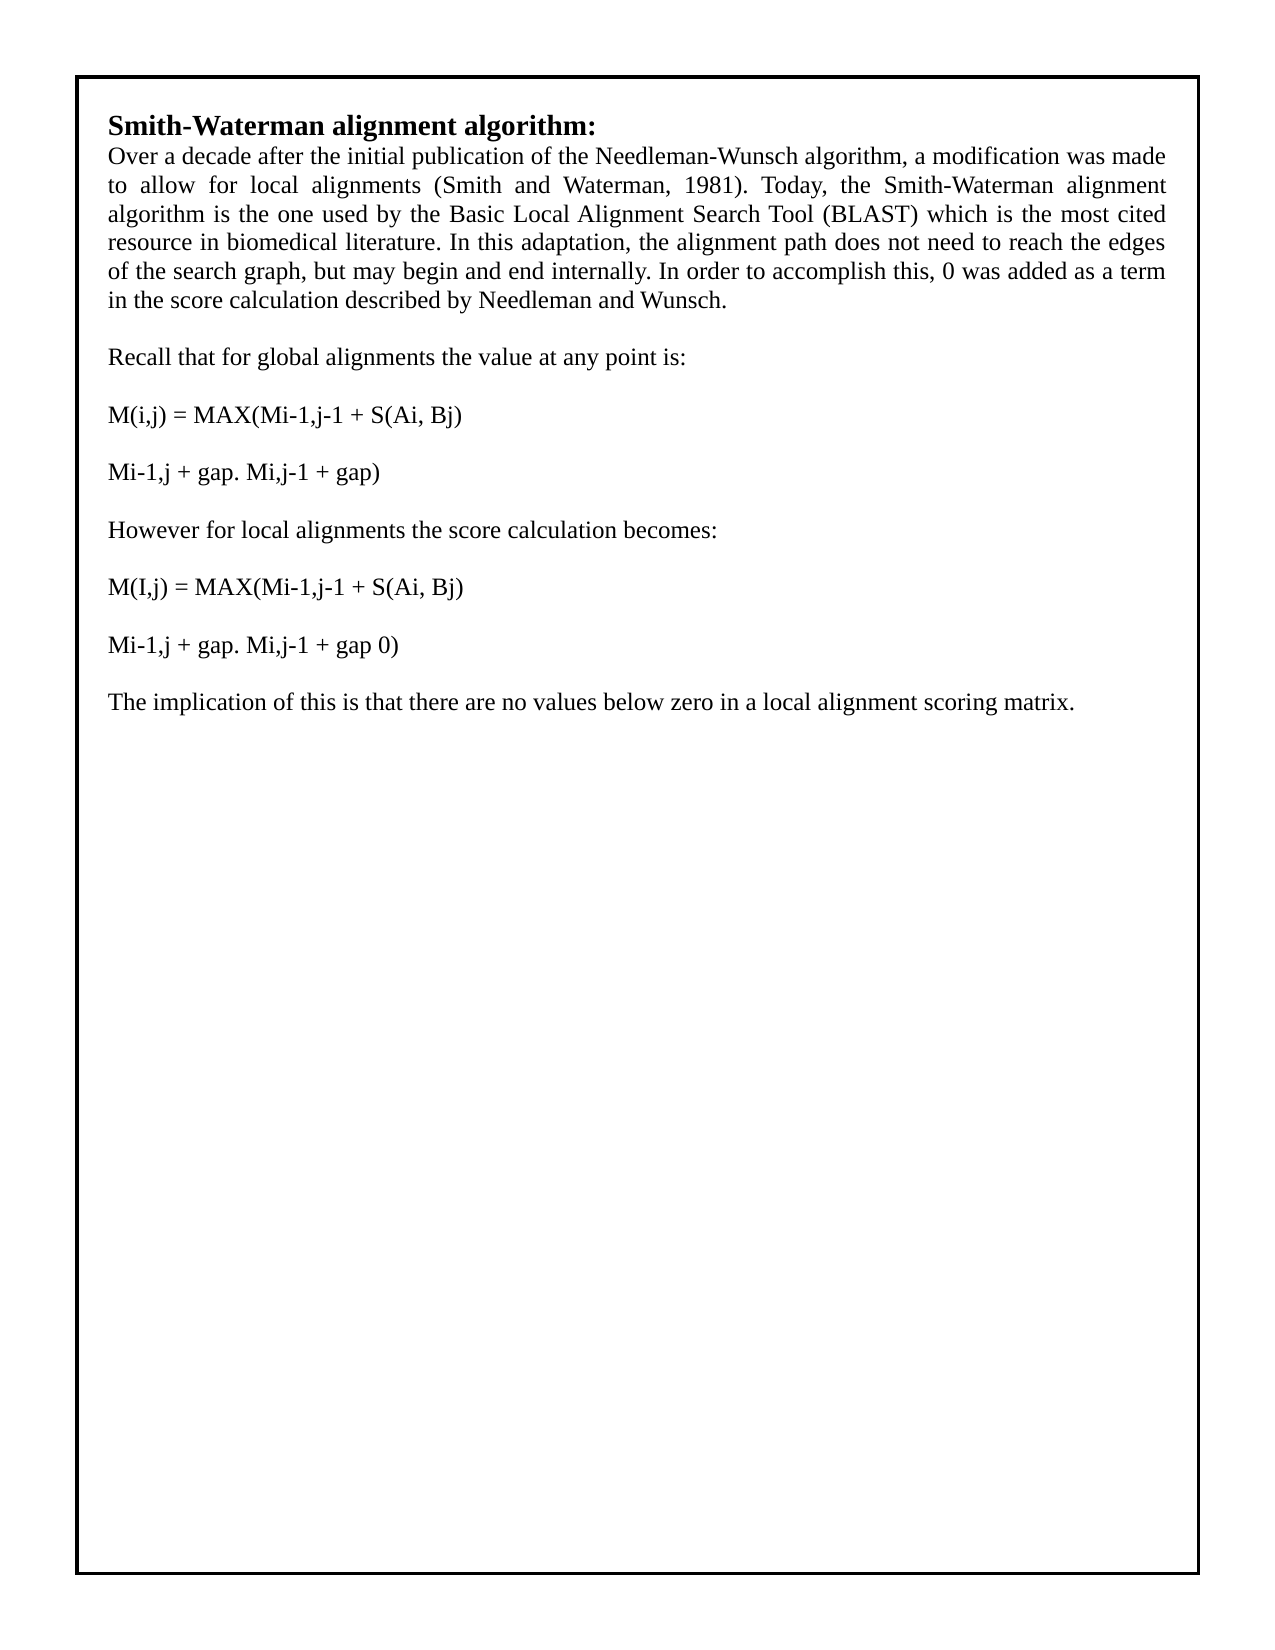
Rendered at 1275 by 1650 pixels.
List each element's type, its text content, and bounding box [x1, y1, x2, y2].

text The implication of this is that there are no values below zero in a local alignment scoring matrix. [108, 687, 1167, 716]
text However for local alignments the score calculation becomes: [108, 515, 1167, 544]
text M(I,j) = MAX(Mi-1,j-1 + S(Ai, Bj) [108, 572, 1167, 601]
text Mi-1,j + gap. Mi,j-1 + gap) [108, 457, 1167, 486]
text M(i,j) = MAX(Mi-1,j-1 + S(Ai, Bj) [108, 400, 1167, 429]
text Mi-1,j + gap. Mi,j-1 + gap 0) [108, 630, 1167, 659]
text Smith-Waterman alignment algorithm: [108, 108, 1167, 141]
text Over a decade after the initial publication of the Needleman-Wunsch algorithm, a modification was made to allow for local alignments (Smith and Waterman, 1981). Today, the Smith-Waterman alignment algorithm is the one used by the Basic Local Alignment Search Tool (BLAST) which is the most cited resource in biomedical literature. In this adaptation, the alignment path does not need to reach the edges of the search graph, but may begin and end internally. In order to accomplish this, 0 was added as a term in the score calculation described by Needleman and Wunsch. [108, 141, 1167, 314]
text Recall that for global alignments the value at any point is: [108, 342, 1167, 371]
